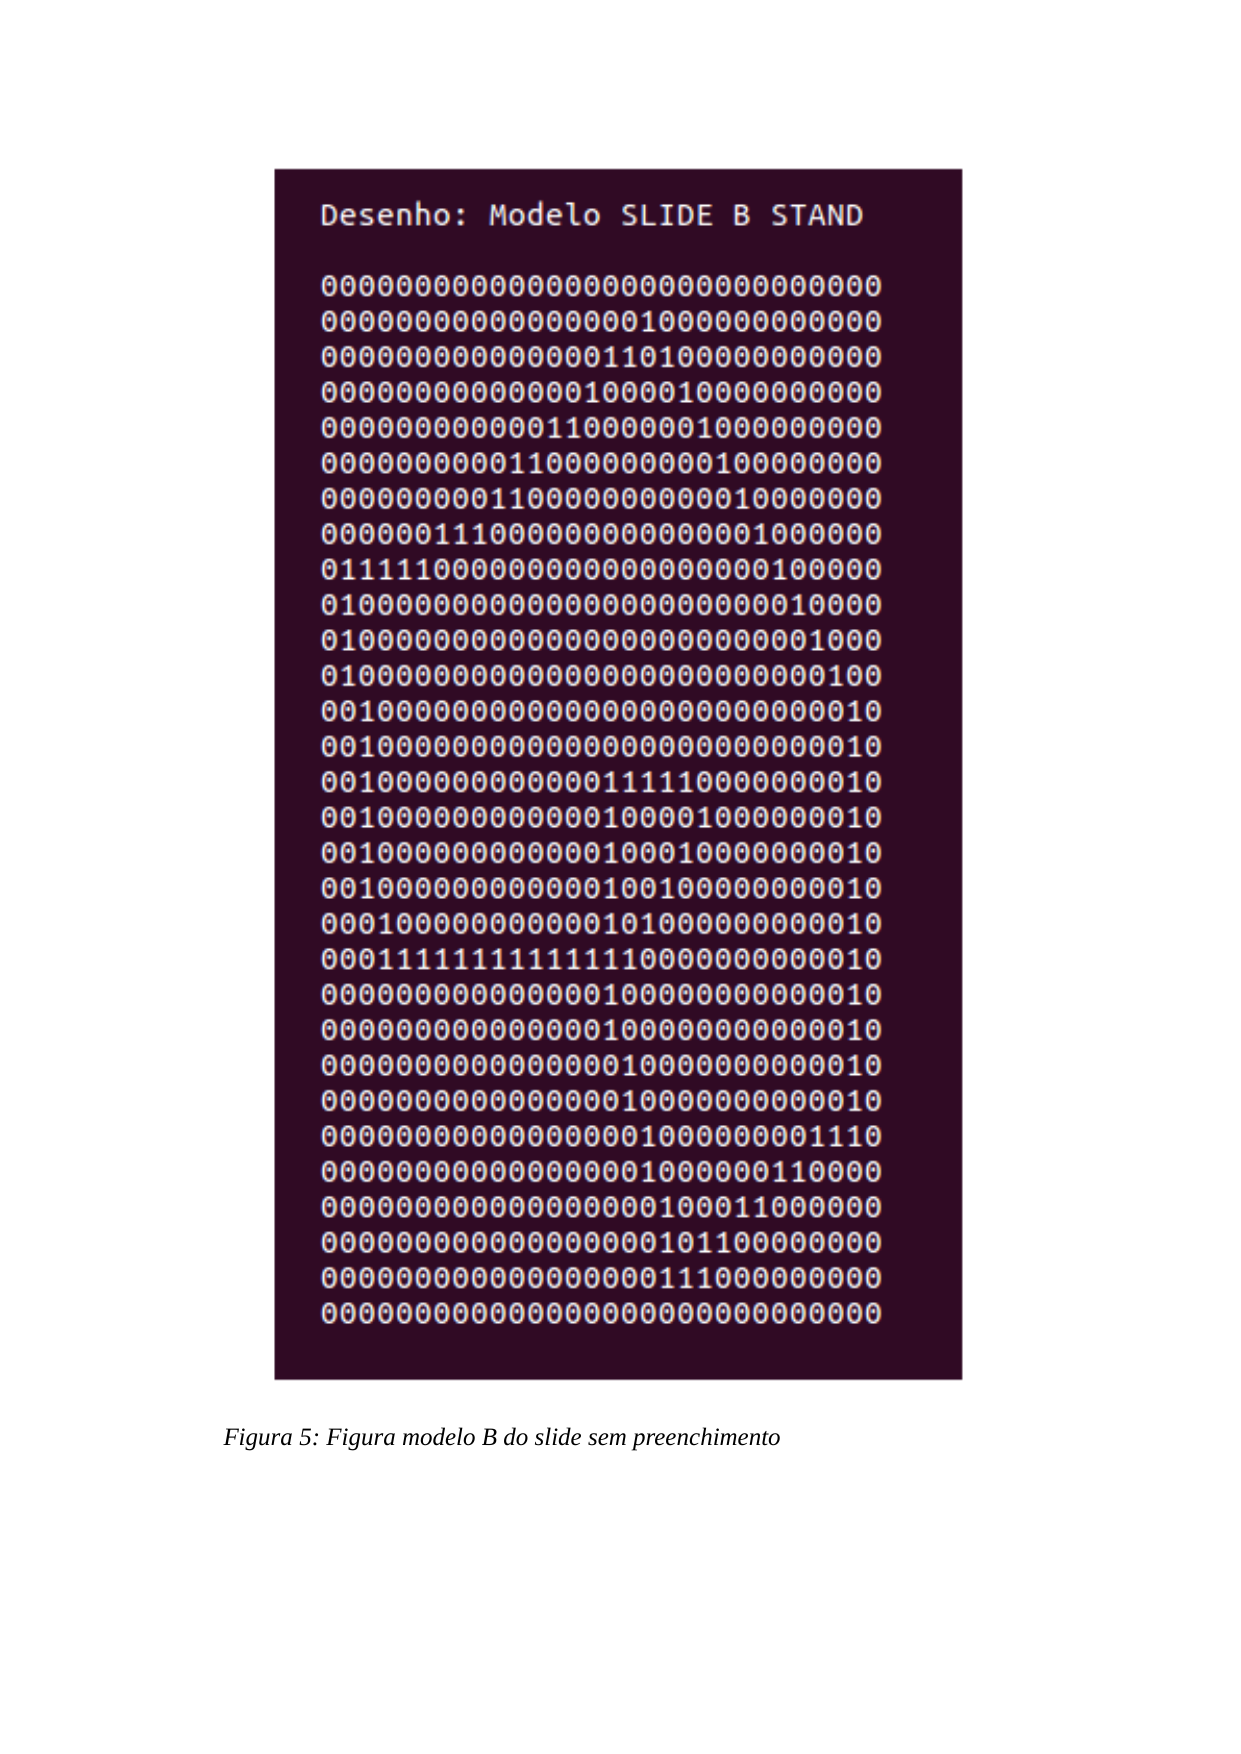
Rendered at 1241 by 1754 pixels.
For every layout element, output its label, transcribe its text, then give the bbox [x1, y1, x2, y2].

picture [223, 130, 1017, 1422]
text Figura 5: Figura modelo B do slide sem preenchimento [223, 1422, 1017, 1451]
